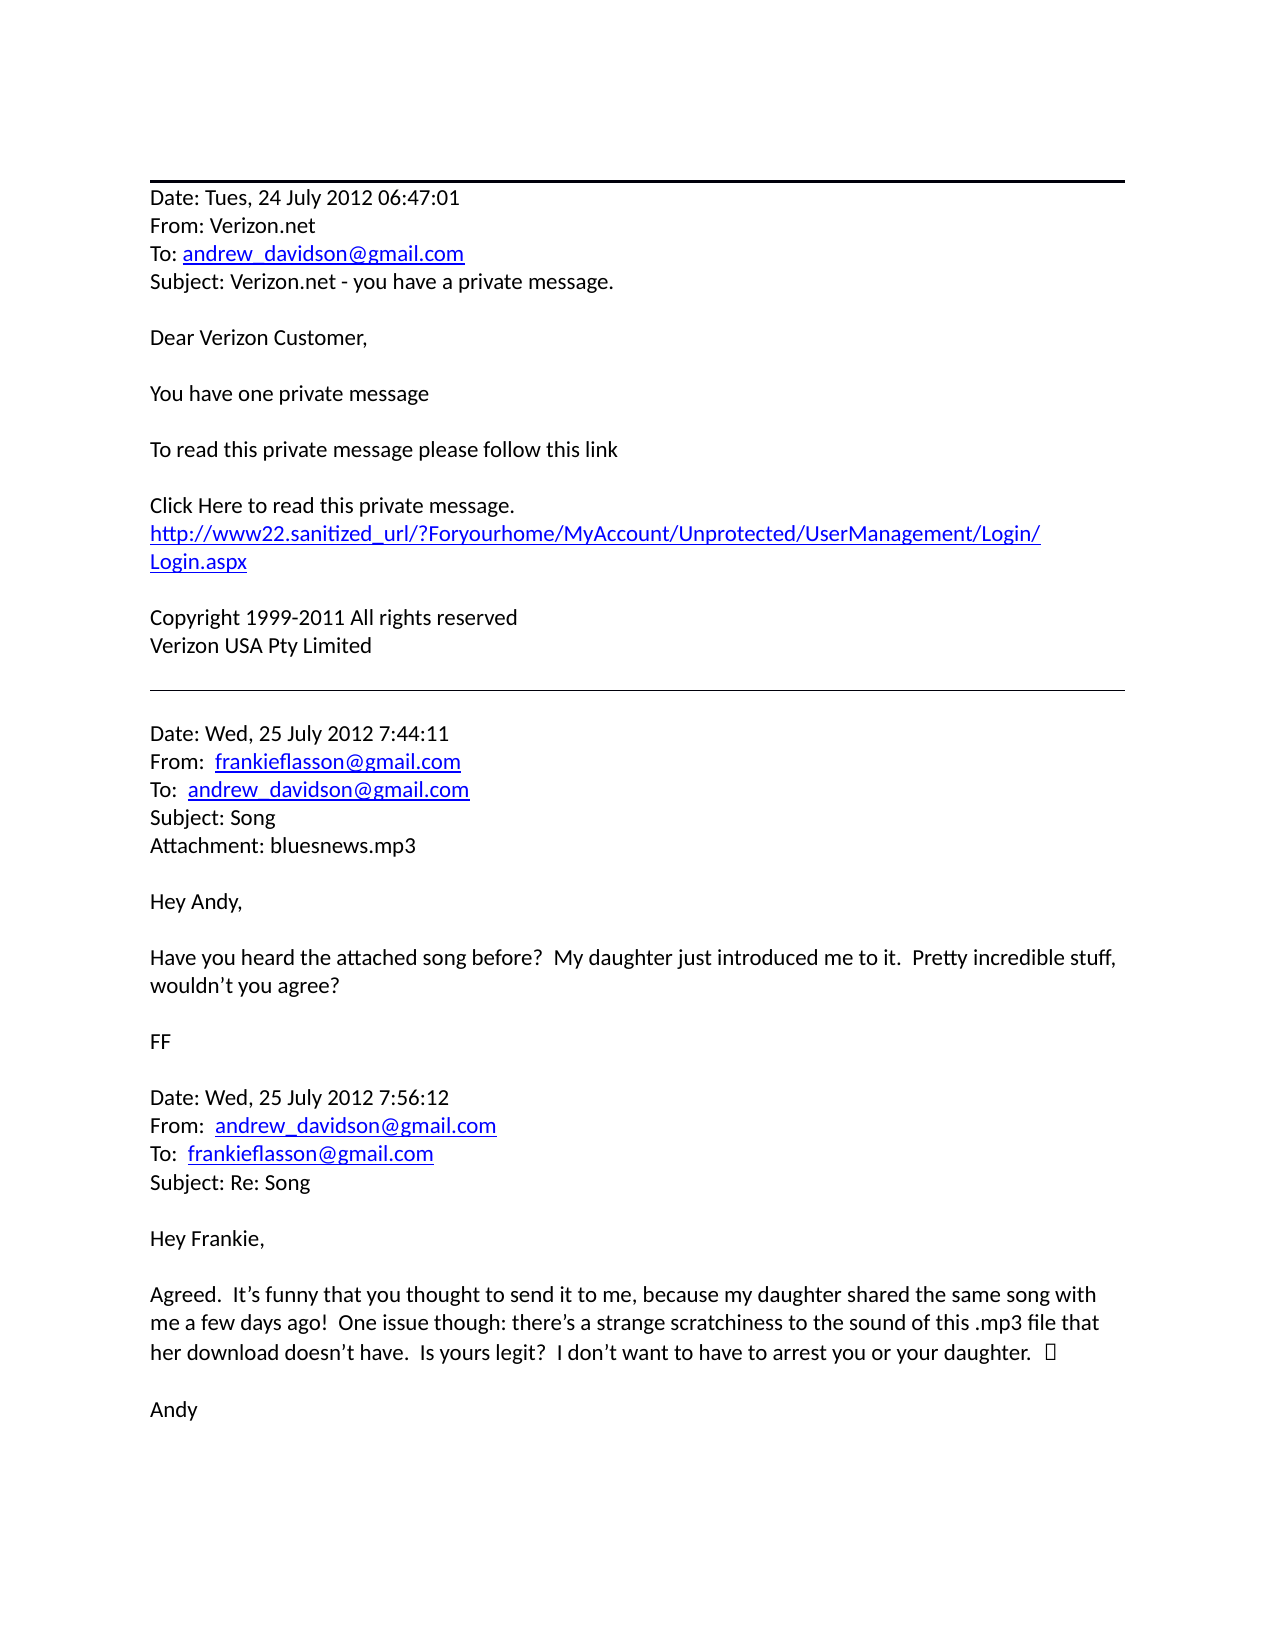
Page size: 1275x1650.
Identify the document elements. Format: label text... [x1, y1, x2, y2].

text Agreed. It’s funny that you thought to send it to me, because my daughter shared the same song with me a few days ago! One issue though: there’s a strange scratchiness to the sound of this .mp3 file that her download doesn’t have. Is yours legit? I don’t want to have to arrest you or your daughter.  [150, 1280, 1125, 1367]
text FF [150, 1027, 1125, 1056]
text From: andrew_davidson@gmail.com [150, 1112, 1125, 1139]
text To: andrew_davidson@gmail.com Subject: Verizon.net - you have a private message. [150, 239, 1125, 295]
text Hey Andy, [150, 887, 1125, 915]
text Have you heard the attached song before? My daughter just introduced me to it. Pretty incredible stuff, wouldn’t you agree? [150, 943, 1125, 999]
text Subject: Re: Song [150, 1168, 1125, 1196]
text Date: Tues, 24 July 2012 06:47:01 From: Verizon.net [150, 183, 1125, 239]
text To: frankieflasson@gmail.com [150, 1139, 1125, 1168]
text Copyright 1999-2011 All rights reserved Verizon USA Pty Limited [150, 576, 1125, 659]
text Date: Wed, 25 July 2012 7:44:11 [150, 719, 1125, 747]
text Hey Frankie, [150, 1224, 1125, 1252]
text To: andrew_davidson@gmail.com [150, 775, 1125, 803]
text Date: Wed, 25 July 2012 7:56:12 [150, 1083, 1125, 1112]
text Attachment: bluesnews.mp3 [150, 831, 1125, 859]
text Andy [150, 1395, 1125, 1423]
text Dear Verizon Customer, You have one private message To read this private message please follow this link Click Here to read this private message. http://www22.sanitized_url/?Foryourhome/MyAccount/Unprotected/UserManagement/Login/Login.aspx [150, 323, 1125, 576]
text Subject: Song [150, 803, 1125, 831]
text From: frankieflasson@gmail.com [150, 747, 1125, 775]
